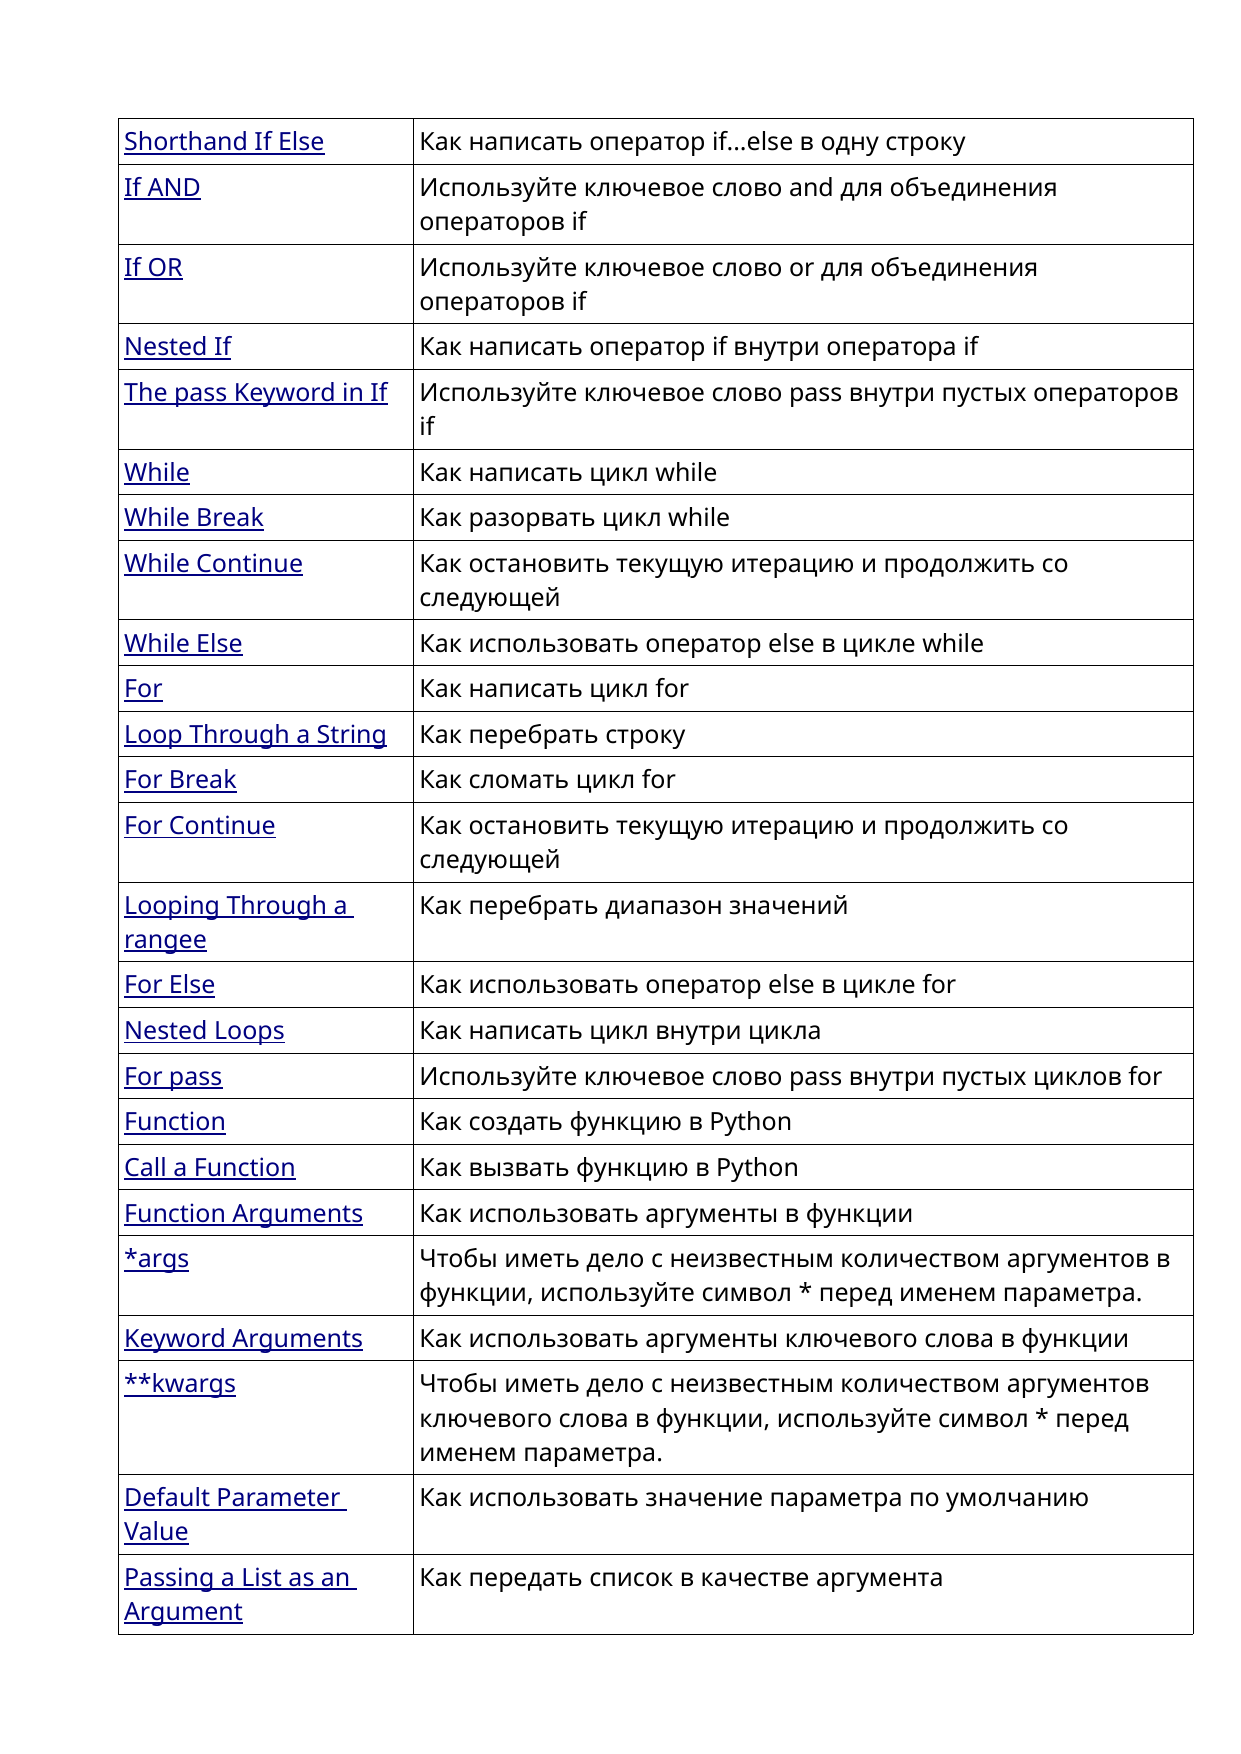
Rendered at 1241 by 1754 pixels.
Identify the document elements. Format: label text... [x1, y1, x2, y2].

table_cell While [119, 450, 413, 494]
table_cell Чтобы иметь дело с неизвестным количеством аргументов в функции, используйте символ * перед именем параметра. [414, 1236, 1193, 1315]
table_cell Default Parameter Value [119, 1475, 413, 1554]
table_cell Loop Through a String [119, 712, 413, 756]
table_cell Как сломать цикл for [414, 757, 1193, 802]
table_cell Как использовать аргументы ключевого слова в функции [414, 1316, 1193, 1360]
table_cell For Break [119, 757, 413, 802]
table_cell Используйте ключевое слово or для объединения операторов if [414, 245, 1193, 323]
table_cell Nested Loops [119, 1008, 413, 1052]
table_cell For [119, 666, 413, 711]
table_cell Как написать цикл внутри цикла [414, 1008, 1193, 1052]
table_cell While Else [119, 620, 413, 665]
table_cell Call a Function [119, 1145, 413, 1189]
table_cell Используйте ключевое слово pass внутри пустых операторов if [414, 370, 1193, 448]
table_cell Как создать функцию в Python [414, 1099, 1193, 1144]
table_cell Shorthand If Else [119, 119, 413, 164]
table_cell The pass Keyword in If [119, 370, 413, 448]
table_cell Как использовать значение параметра по умолчанию [414, 1475, 1193, 1554]
table_cell Как вызвать функцию в Python [414, 1145, 1193, 1189]
table_cell Function [119, 1099, 413, 1144]
table_cell Passing a List as an Argument [119, 1555, 413, 1633]
table_cell Как перебрать строку [414, 712, 1193, 756]
table_cell Как использовать оператор else в цикле for [414, 962, 1193, 1007]
table_cell Looping Through a rangee [119, 883, 413, 961]
table_cell Как использовать оператор else в цикле while [414, 620, 1193, 665]
table_cell Как остановить текущую итерацию и продолжить со следующей [414, 803, 1193, 882]
table_cell Чтобы иметь дело с неизвестным количеством аргументов ключевого слова в функции, используйте символ * перед именем параметра. [414, 1361, 1193, 1474]
table_cell Как написать цикл while [414, 450, 1193, 494]
table_cell For Else [119, 962, 413, 1007]
table_cell Как остановить текущую итерацию и продолжить со следующей [414, 541, 1193, 619]
table_cell *args [119, 1236, 413, 1315]
table_cell Как использовать аргументы в функции [414, 1190, 1193, 1235]
table_cell If AND [119, 165, 413, 243]
table_cell Как разорвать цикл while [414, 495, 1193, 540]
table_cell While Continue [119, 541, 413, 619]
table_cell If OR [119, 245, 413, 323]
table_cell Используйте ключевое слово pass внутри пустых циклов for [414, 1054, 1193, 1098]
table_cell Keyword Arguments [119, 1316, 413, 1360]
table_cell **kwargs [119, 1361, 413, 1474]
table_cell For Continue [119, 803, 413, 882]
table_cell Как написать оператор if...else в одну строку [414, 119, 1193, 164]
table_cell While Break [119, 495, 413, 540]
table_cell Как передать список в качестве аргумента [414, 1555, 1193, 1633]
table_cell For pass [119, 1054, 413, 1098]
table_cell Function Arguments [119, 1190, 413, 1235]
table_cell Как перебрать диапазон значений [414, 883, 1193, 961]
table_cell Как написать цикл for [414, 666, 1193, 711]
table_cell Nested If [119, 324, 413, 369]
table_cell Используйте ключевое слово and для объединения операторов if [414, 165, 1193, 243]
table_cell Как написать оператор if внутри оператора if [414, 324, 1193, 369]
